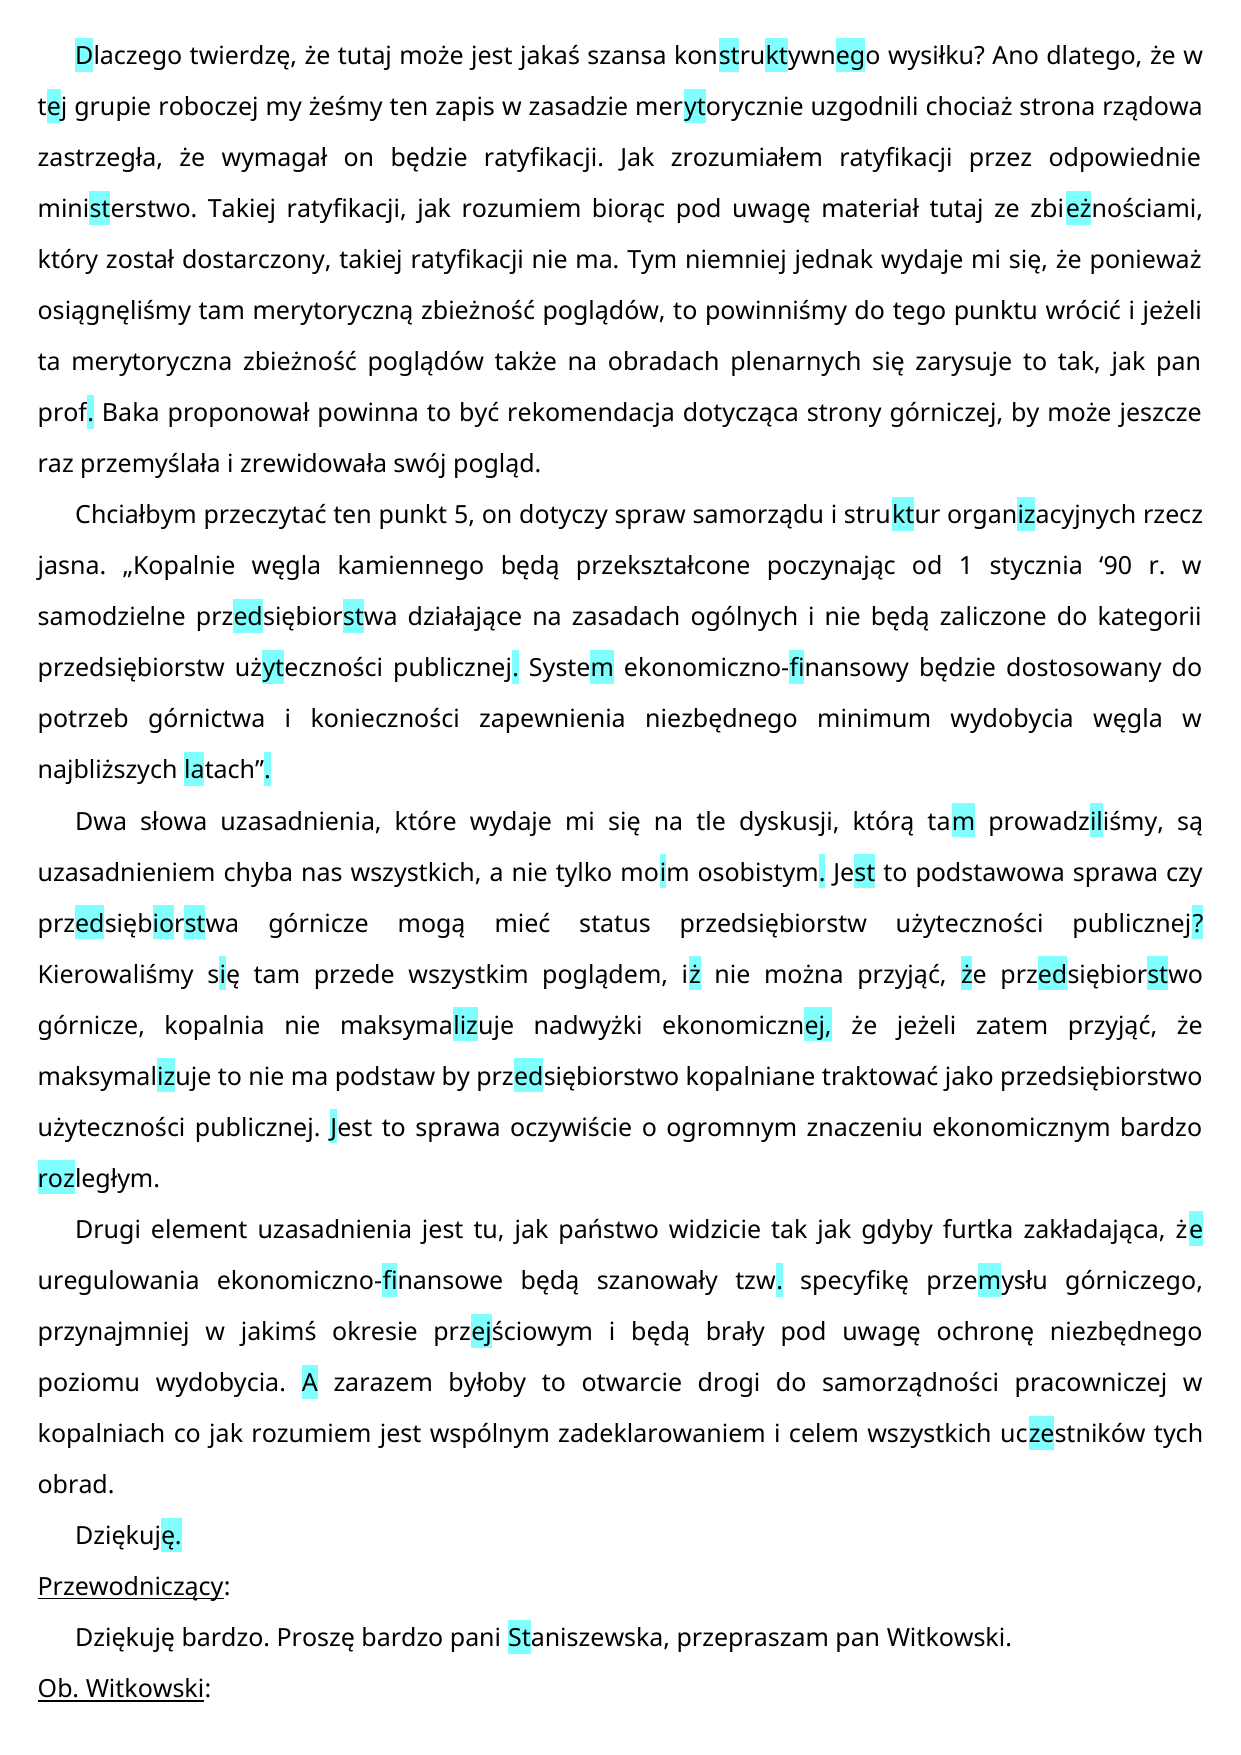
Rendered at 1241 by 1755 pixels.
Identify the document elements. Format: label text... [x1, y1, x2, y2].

text Przewodniczący: [37, 1569, 1203, 1603]
text Chciałbym przeczytać ten punkt 5, on dotyczy spraw samorządu i struktur organizacyjnych rzecz jasna. „Kopalnie węgla kamiennego będą przekształcone poczynając od 1 stycznia ‘90 r. w samodzielne przedsiębiorstwa działające na zasadach ogólnych i nie będą zaliczone do kategorii przedsiębiorstw użyteczności publicznej. System ekonomiczno-finansowy będzie dostosowany do potrzeb górnictwa i konieczności zapewnienia niezbędnego minimum wydobycia węgla w najbliższych latach”. [37, 497, 1203, 786]
text Dziękuję. [37, 1518, 1203, 1552]
text Dziękuję bardzo. Proszę bardzo pani Staniszewska, przepraszam pan Witkowski. [37, 1620, 1203, 1654]
text Dlaczego twierdzę, że tutaj może jest jakaś szansa konstruktywnego wysiłku? Ano dlatego, że w tej grupie roboczej my żeśmy ten zapis w zasadzie merytorycznie uzgodnili chociaż strona rządowa zastrzegła, że wymagał on będzie ratyfikacji. Jak zrozumiałem ratyfikacji przez odpowiednie ministerstwo. Takiej ratyfikacji, jak rozumiem biorąc pod uwagę materiał tutaj ze zbieżnościami, który został dostarczony, takiej ratyfikacji nie ma. Tym niemniej jednak wydaje mi się, że ponieważ osiągnęliśmy tam merytoryczną zbieżność poglądów, to powinniśmy do tego punktu wrócić i jeżeli ta merytoryczna zbieżność poglądów także na obradach plenarnych się zarysuje to tak, jak pan prof. Baka proponował powinna to być rekomendacja dotycząca strony górniczej, by może jeszcze raz przemyślała i zrewidowała swój pogląd. [37, 37, 1203, 480]
text Ob. Witkowski: [37, 1671, 1203, 1705]
text Drugi element uzasadnienia jest tu, jak państwo widzicie tak jak gdyby furtka zakładająca, że uregulowania ekonomiczno-finansowe będą szanowały tzw. specyfikę przemysłu górniczego, przynajmniej w jakimś okresie przejściowym i będą brały pod uwagę ochronę niezbędnego poziomu wydobycia. A zarazem byłoby to otwarcie drogi do samorządności pracowniczej w kopalniach co jak rozumiem jest wspólnym zadeklarowaniem i celem wszystkich uczestników tych obrad. [37, 1211, 1203, 1501]
text Dwa słowa uzasadnienia, które wydaje mi się na tle dyskusji, którą tam prowadziliśmy, są uzasadnieniem chyba nas wszystkich, a nie tylko moim osobistym. Jest to podstawowa sprawa czy przedsiębiorstwa górnicze mogą mieć status przedsiębiorstw użyteczności publicznej? Kierowaliśmy się tam przede wszystkim poglądem, iż nie można przyjąć, że przedsiębiorstwo górnicze, kopalnia nie maksymalizuje nadwyżki ekonomicznej, że jeżeli zatem przyjąć, że maksymalizuje to nie ma podstaw by przedsiębiorstwo kopalniane traktować jako przedsiębiorstwo użyteczności publicznej. Jest to sprawa oczywiście o ogromnym znaczeniu ekonomicznym bardzo rozległym. [37, 803, 1203, 1194]
